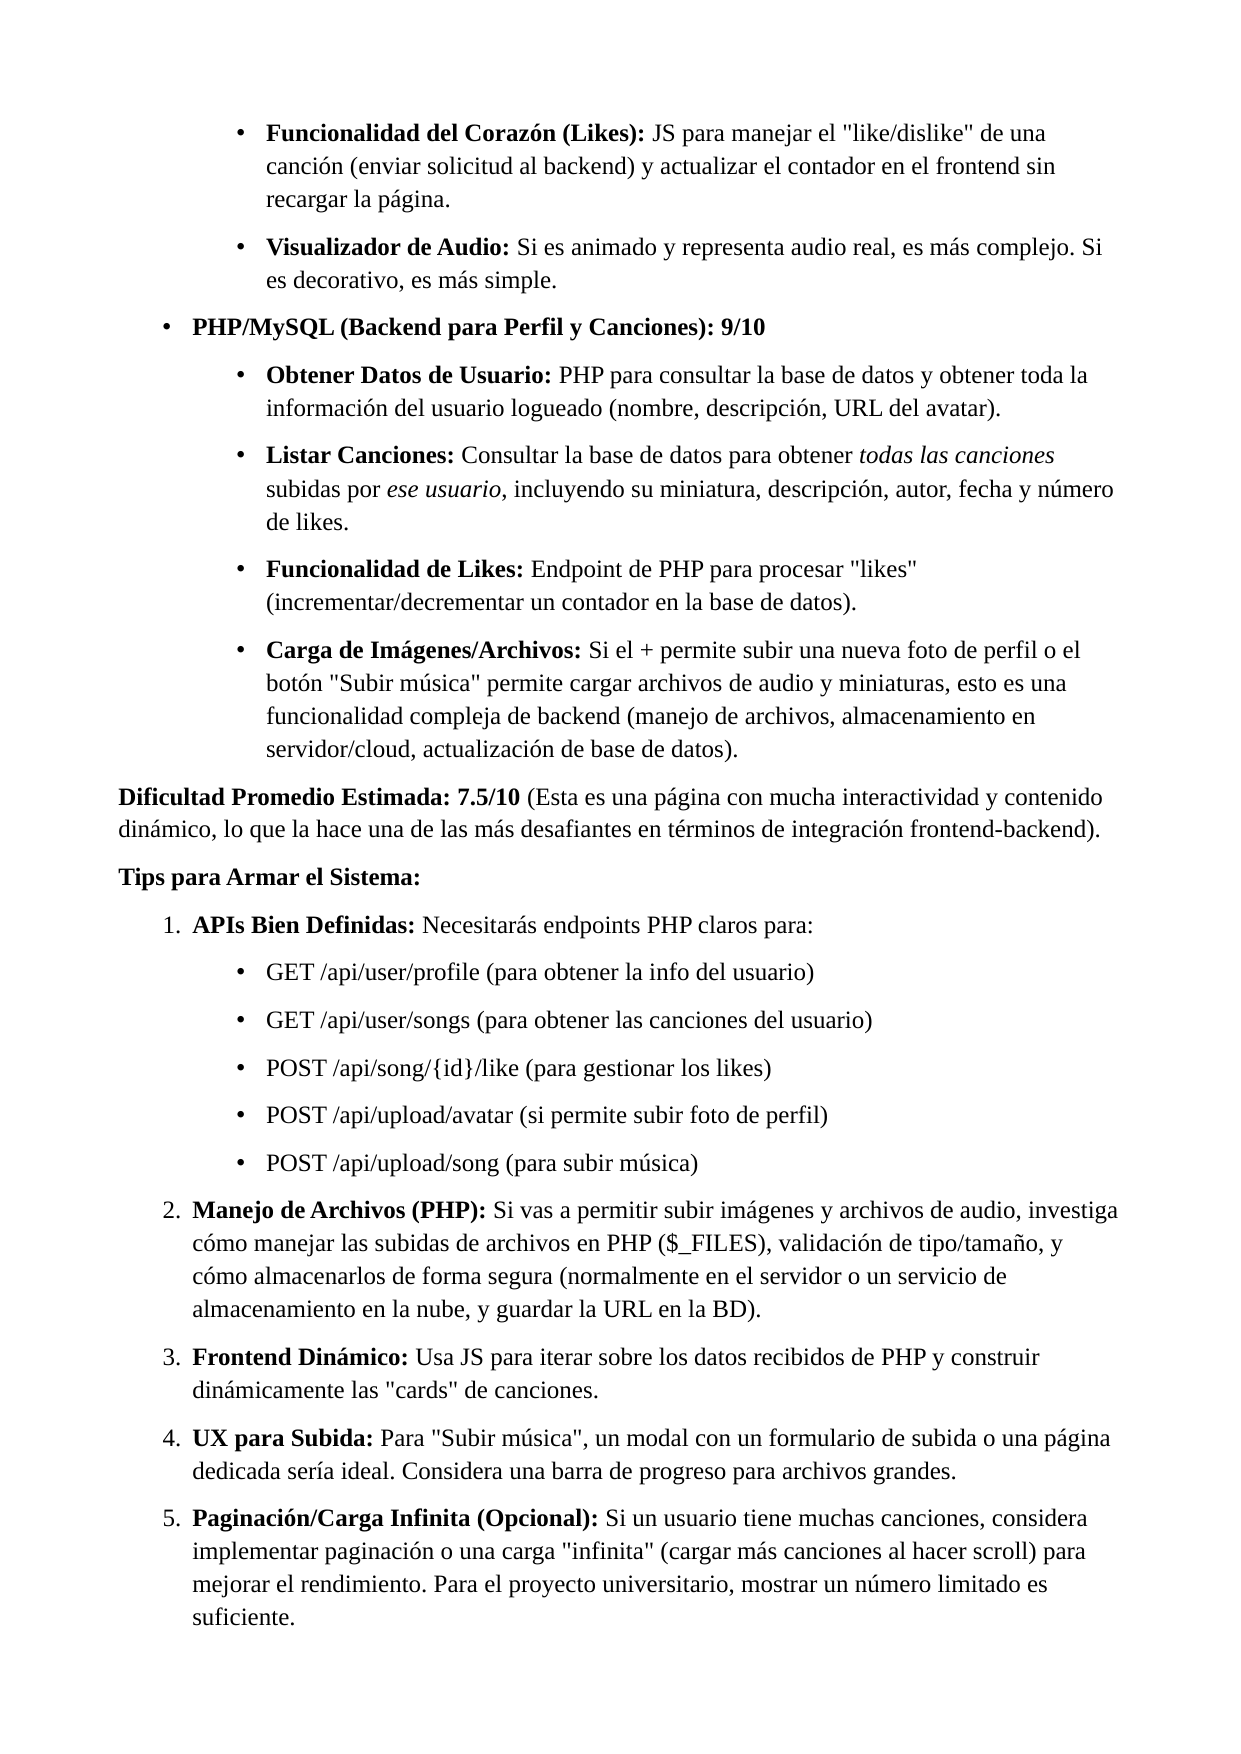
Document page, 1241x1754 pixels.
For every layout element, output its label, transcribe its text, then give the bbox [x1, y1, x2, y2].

list Visualizador de Audio: Si es animado y representa audio real, es más complejo. Si es decorativo, es más simple. [236, 232, 1122, 293]
list Listar Canciones: Consultar la base de datos para obtener todas las canciones subidas por ese usuario, incluyendo su miniatura, descripción, autor, fecha y número de likes. [236, 441, 1122, 535]
list POST /api/upload/avatar (si permite subir foto de perfil) [236, 1100, 1122, 1129]
list UX para Subida: Para "Subir música", un modal con un formulario de subida o una página dedicada sería ideal. Considera una barra de progreso para archivos grandes. [162, 1423, 1122, 1484]
list Obtener Datos de Usuario: PHP para consultar la base de datos y obtener toda la información del usuario logueado (nombre, descripción, URL del avatar). [236, 360, 1122, 422]
list POST /api/upload/song (para subir música) [236, 1148, 1122, 1177]
list Manejo de Archivos (PHP): Si vas a permitir subir imágenes y archivos de audio, investiga cómo manejar las subidas de archivos en PHP ($_FILES), validación de tipo/tamaño, y cómo almacenarlos de forma segura (normalmente en el servidor o un servicio de almacenamiento en la nube, y guardar la URL en la BD). [162, 1195, 1122, 1323]
list GET /api/user/profile (para obtener la info del usuario) [236, 957, 1122, 986]
list Paginación/Carga Infinita (Opcional): Si un usuario tiene muchas canciones, considera implementar paginación o una carga "infinita" (cargar más canciones al hacer scroll) para mejorar el rendimiento. Para el proyecto universitario, mostrar un número limitado es suficiente. [162, 1503, 1122, 1631]
list Frontend Dinámico: Usa JS para iterar sobre los datos recibidos de PHP y construir dinámicamente las "cards" de canciones. [162, 1342, 1122, 1404]
list PHP/MySQL (Backend para Perfil y Canciones): 9/10 [162, 312, 1122, 341]
text Tips para Armar el Sistema: [118, 862, 1122, 891]
list Funcionalidad del Corazón (Likes): JS para manejar el "like/dislike" de una canción (enviar solicitud al backend) y actualizar el contador en el frontend sin recargar la página. [236, 118, 1122, 213]
list POST /api/song/{id}/like (para gestionar los likes) [236, 1053, 1122, 1081]
list Funcionalidad de Likes: Endpoint de PHP para procesar "likes" (incrementar/decrementar un contador en la base de datos). [236, 554, 1122, 616]
list GET /api/user/songs (para obtener las canciones del usuario) [236, 1005, 1122, 1034]
list Carga de Imágenes/Archivos: Si el + permite subir una nueva foto de perfil o el botón "Subir música" permite cargar archivos de audio y miniaturas, esto es una funcionalidad compleja de backend (manejo de archivos, almacenamiento en servidor/cloud, actualización de base de datos). [236, 635, 1122, 763]
list APIs Bien Definidas: Necesitarás endpoints PHP claros para: [162, 910, 1122, 938]
text Dificultad Promedio Estimada: 7.5/10 (Esta es una página con mucha interactividad y contenido dinámico, lo que la hace una de las más desafiantes en términos de integración frontend-backend). [118, 782, 1122, 843]
